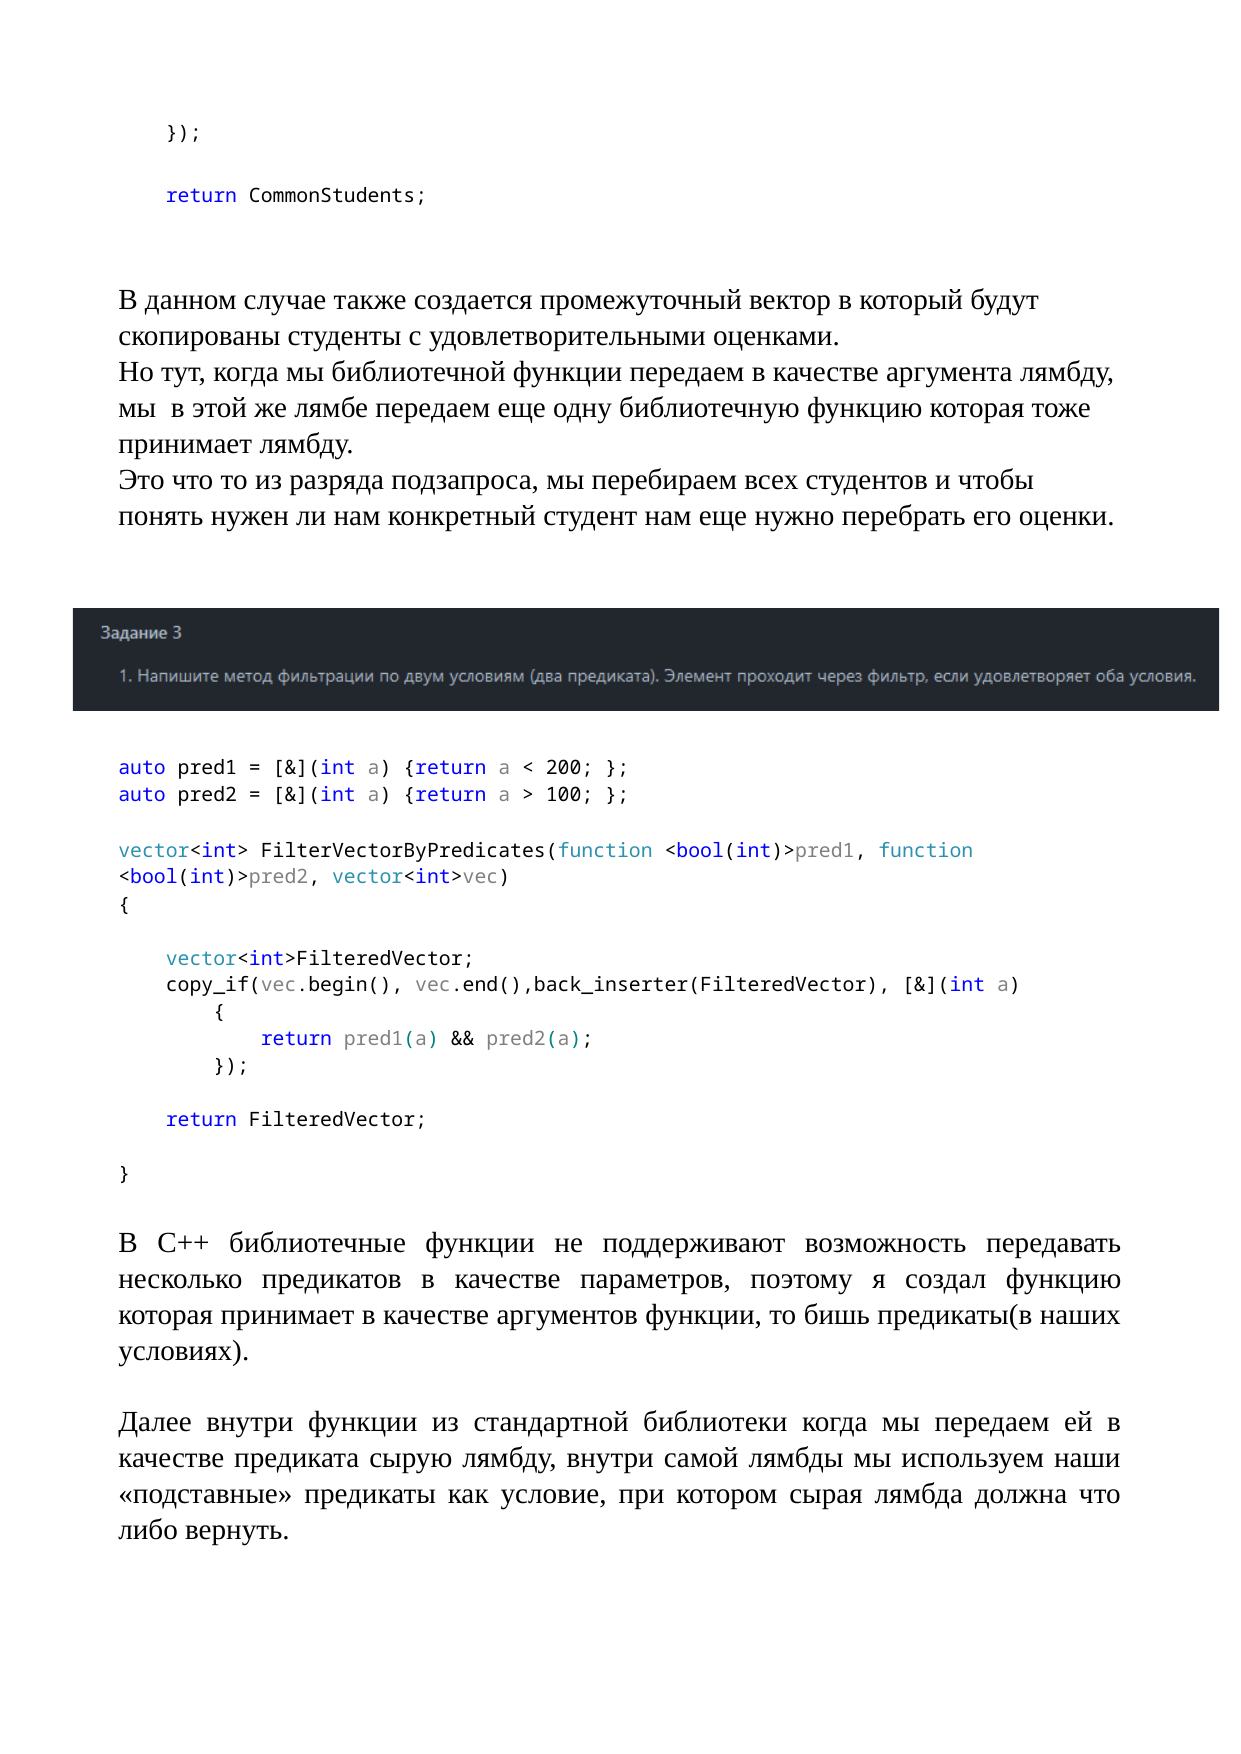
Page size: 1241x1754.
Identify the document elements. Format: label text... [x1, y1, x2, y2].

text vector<int>FilteredVector; [118, 944, 1122, 971]
text { [118, 890, 1122, 917]
text return CommonStudents; [118, 172, 1122, 208]
picture [72, 608, 1220, 711]
text Но тут, когда мы библиотечной функции передаем в качестве аргумента лямбду, мы в этой же лямбе передаем еще одну библиотечную функцию которая тоже принимает лямбду. Это что то из разряда подзапроса, мы перебираем всех студентов и чтобы понять нужен ли нам конкретный студент нам еще нужно перебрать его оценки. [118, 352, 1122, 531]
text return pred1(a) && pred2(a); [118, 1025, 1122, 1052]
text }); [118, 1052, 1122, 1079]
text }); [118, 118, 1122, 145]
text auto pred1 = [&](int a) {return a < 200; }; [118, 744, 1122, 780]
text В данном случае также создается промежуточный вектор в который будут скопированы студенты с удовлетворительными оценками. [118, 280, 1122, 352]
text auto pred2 = [&](int a) {return a > 100; }; [118, 780, 1122, 807]
text copy_if(vec.begin(), vec.end(),back_inserter(FilteredVector), [&](int a) [118, 971, 1122, 998]
text vector<int> FilterVectorByPredicates(function <bool(int)>pred1, function <bool(int)>pred2, vector<int>vec) [118, 836, 1122, 890]
text В С++ библиотечные функции не поддерживают возможность передавать несколько предикатов в качестве параметров, поэтому я создал функцию которая принимает в качестве аргументов функции, то бишь предикаты(в наших условиях). [118, 1222, 1122, 1366]
text Далее внутри функции из стандартной библиотеки когда мы передаем ей в качестве предиката сырую лямбду, внутри самой лямбды мы используем наши «подставные» предикаты как условие, при котором сырая лямбда должна что либо вернуть. [118, 1402, 1122, 1546]
text return FilteredVector; [118, 1106, 1122, 1133]
text { [118, 998, 1122, 1025]
text } [118, 1159, 1122, 1187]
